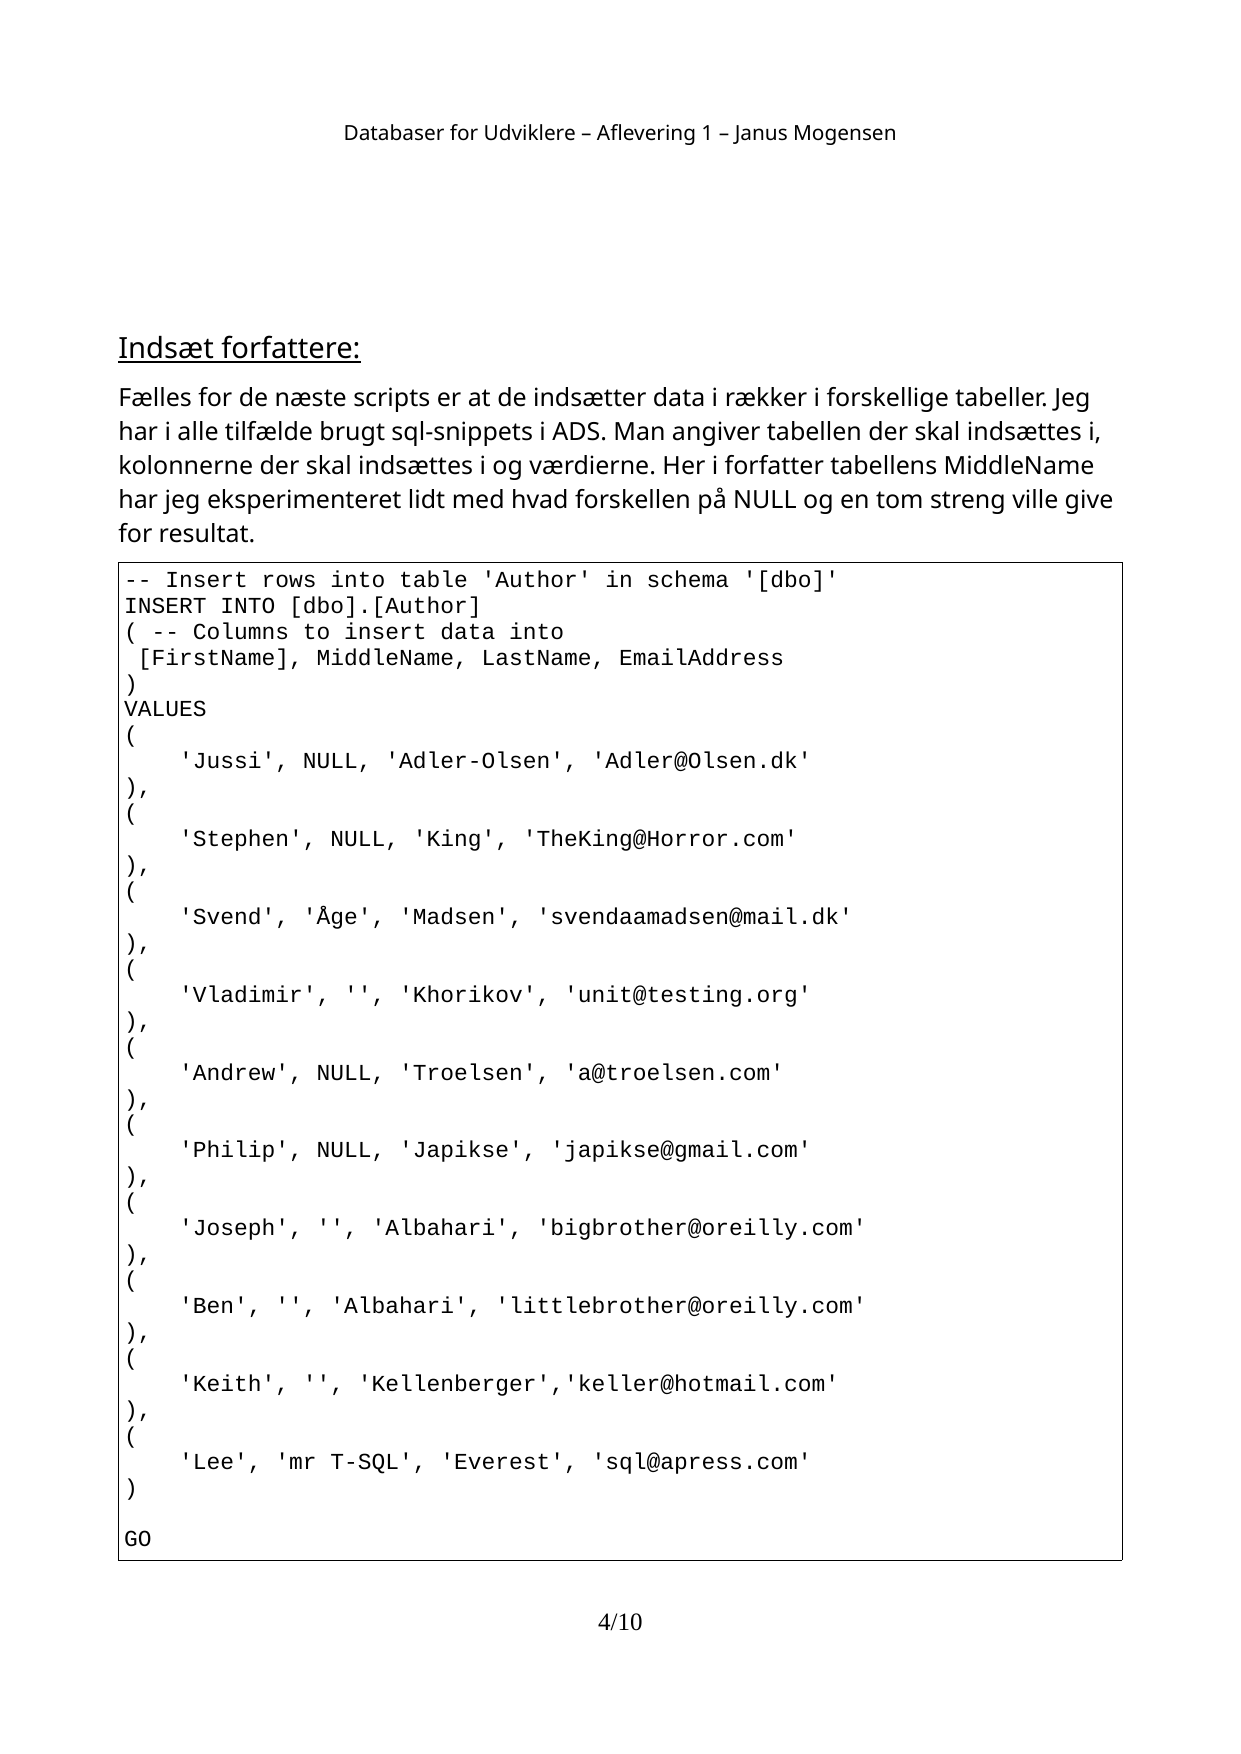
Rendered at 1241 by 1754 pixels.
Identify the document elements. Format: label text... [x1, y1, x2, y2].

text Indsæt forfattere: [118, 327, 1122, 367]
text Fælles for de næste scripts er at de indsætter data i rækker i forskellige tabeller. Jeg har i alle tilfælde brugt sql-snippets i ADS. Man angiver tabellen der skal indsættes i, kolonnerne der skal indsættes i og værdierne. Her i forfatter tabellens MiddleName har jeg eksperimenteret lidt med hvad forskellen på NULL og en tom streng ville give for resultat. [118, 379, 1122, 550]
table_header -- Insert rows into table 'Author' in schema '[dbo]' INSERT INTO [dbo].[Author] ( -- Columns to insert data into [FirstName], MiddleName, LastName, EmailAddress ) VALUES ( 'Jussi', NULL, 'Adler-Olsen', 'Adler@Olsen.dk' ), ( 'Stephen', NULL, 'King', 'TheKing@Horror.com' ), ( 'Svend', 'Åge', 'Madsen', 'svendaamadsen@mail.dk' ), ( 'Vladimir', '', 'Khorikov', 'unit@testing.org' ), ( 'Andrew', NULL, 'Troelsen', 'a@troelsen.com' ), ( 'Philip', NULL, 'Japikse', 'japikse@gmail.com' ), ( 'Joseph', '', 'Albahari', 'bigbrother@oreilly.com' ), ( 'Ben', '', 'Albahari', 'littlebrother@oreilly.com' ), ( 'Keith', '', 'Kellenberger','keller@hotmail.com' ), ( 'Lee', 'mr T-SQL', 'Everest', 'sql@apress.com' ) GO [119, 563, 1122, 1559]
